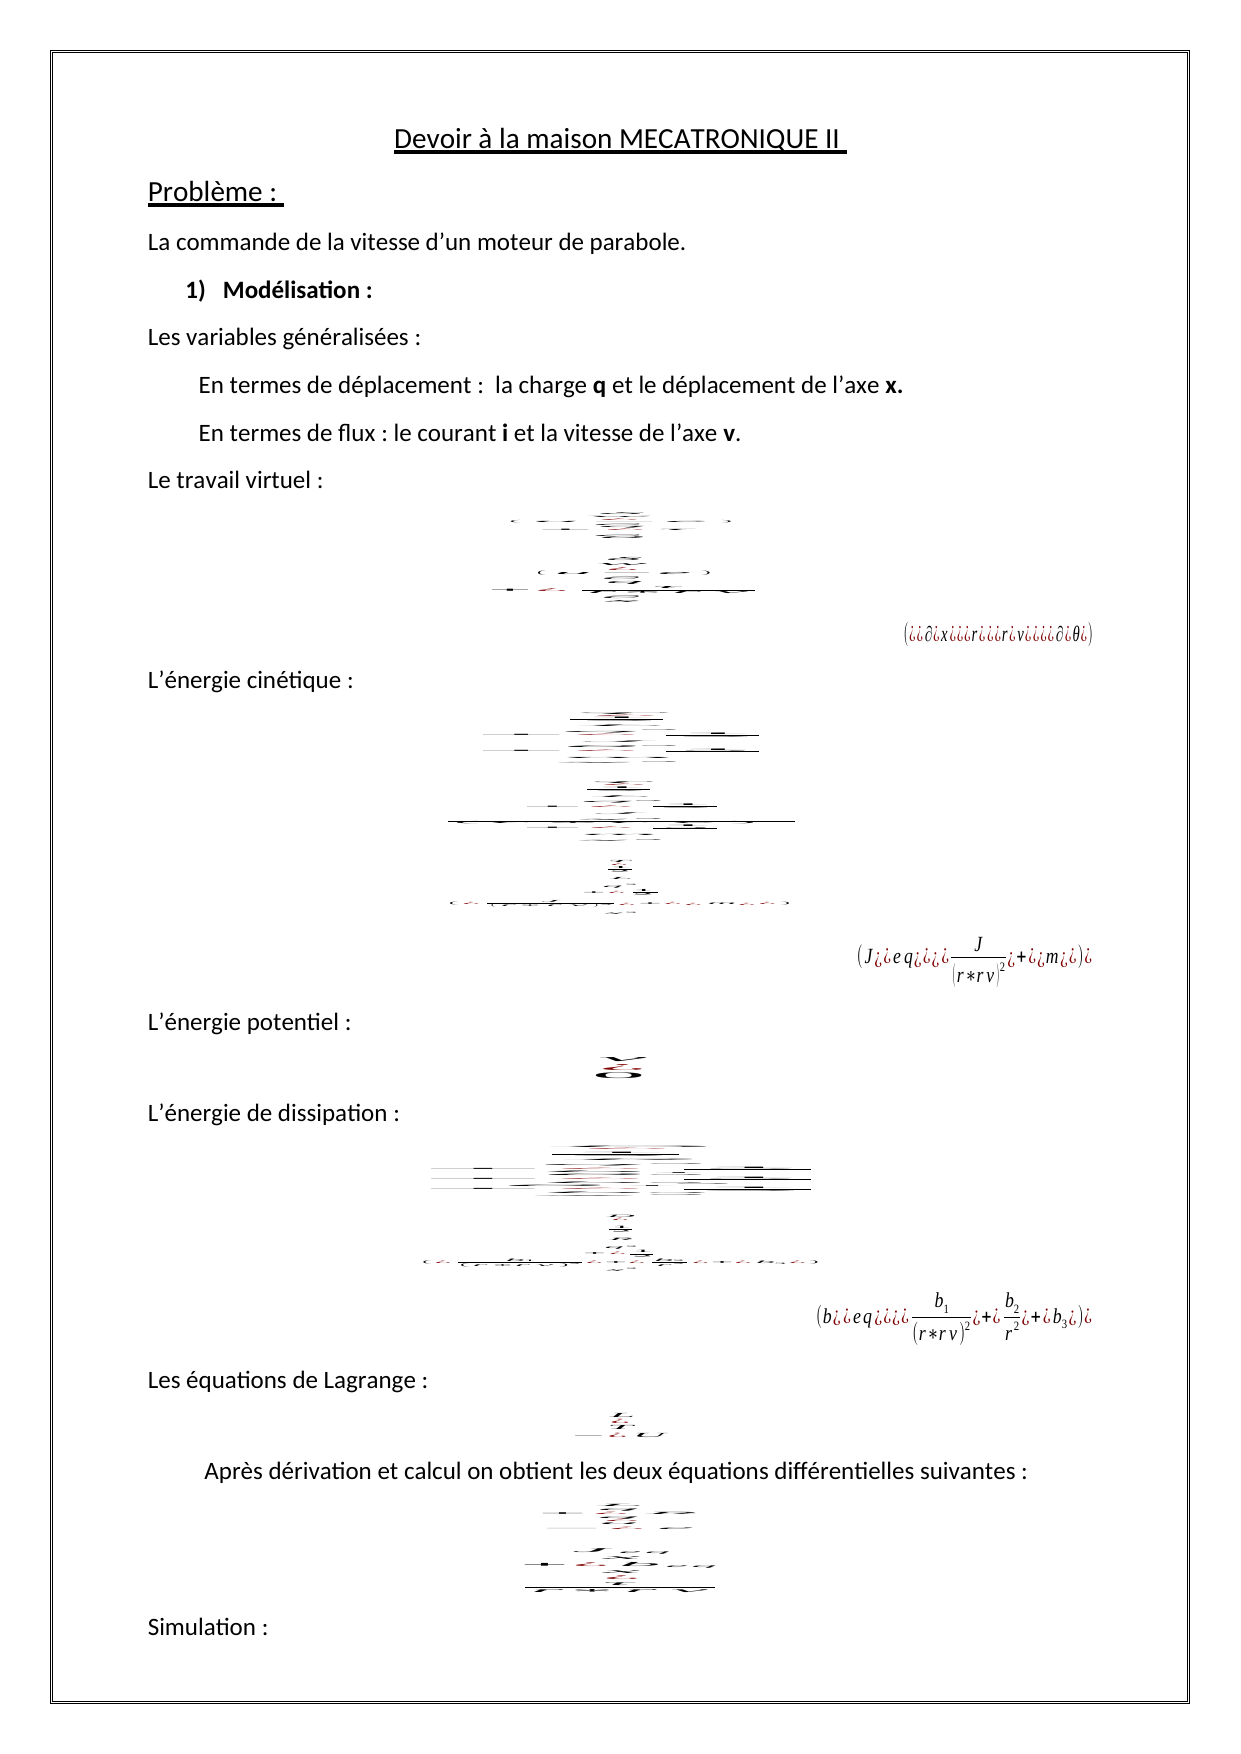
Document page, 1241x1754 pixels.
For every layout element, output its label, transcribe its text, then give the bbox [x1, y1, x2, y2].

text Les variables généralisées : [148, 321, 1093, 352]
list Modélisation : [185, 274, 1093, 304]
text Les équations de Lagrange : [148, 1364, 1093, 1394]
text L’énergie potentiel : [148, 1006, 1093, 1037]
text Problème : [148, 173, 1093, 209]
text Simulation : [148, 1611, 1093, 1642]
text Après dérivation et calcul on obtient les deux équations différentielles suivantes : [148, 1456, 1093, 1486]
text En termes de déplacement : la charge q et le déplacement de l’axe x. [148, 369, 1093, 400]
text L’énergie de dissipation : [148, 1098, 1093, 1128]
text Le travail virtuel : [148, 464, 1093, 495]
text Devoir à la maison MECATRONIQUE II [148, 120, 1093, 156]
text La commande de la vitesse d’un moteur de parabole. [148, 226, 1093, 257]
text En termes de flux : le courant i et la vitesse de l’axe v. [148, 417, 1093, 447]
text L’énergie cinétique : [148, 665, 1093, 695]
